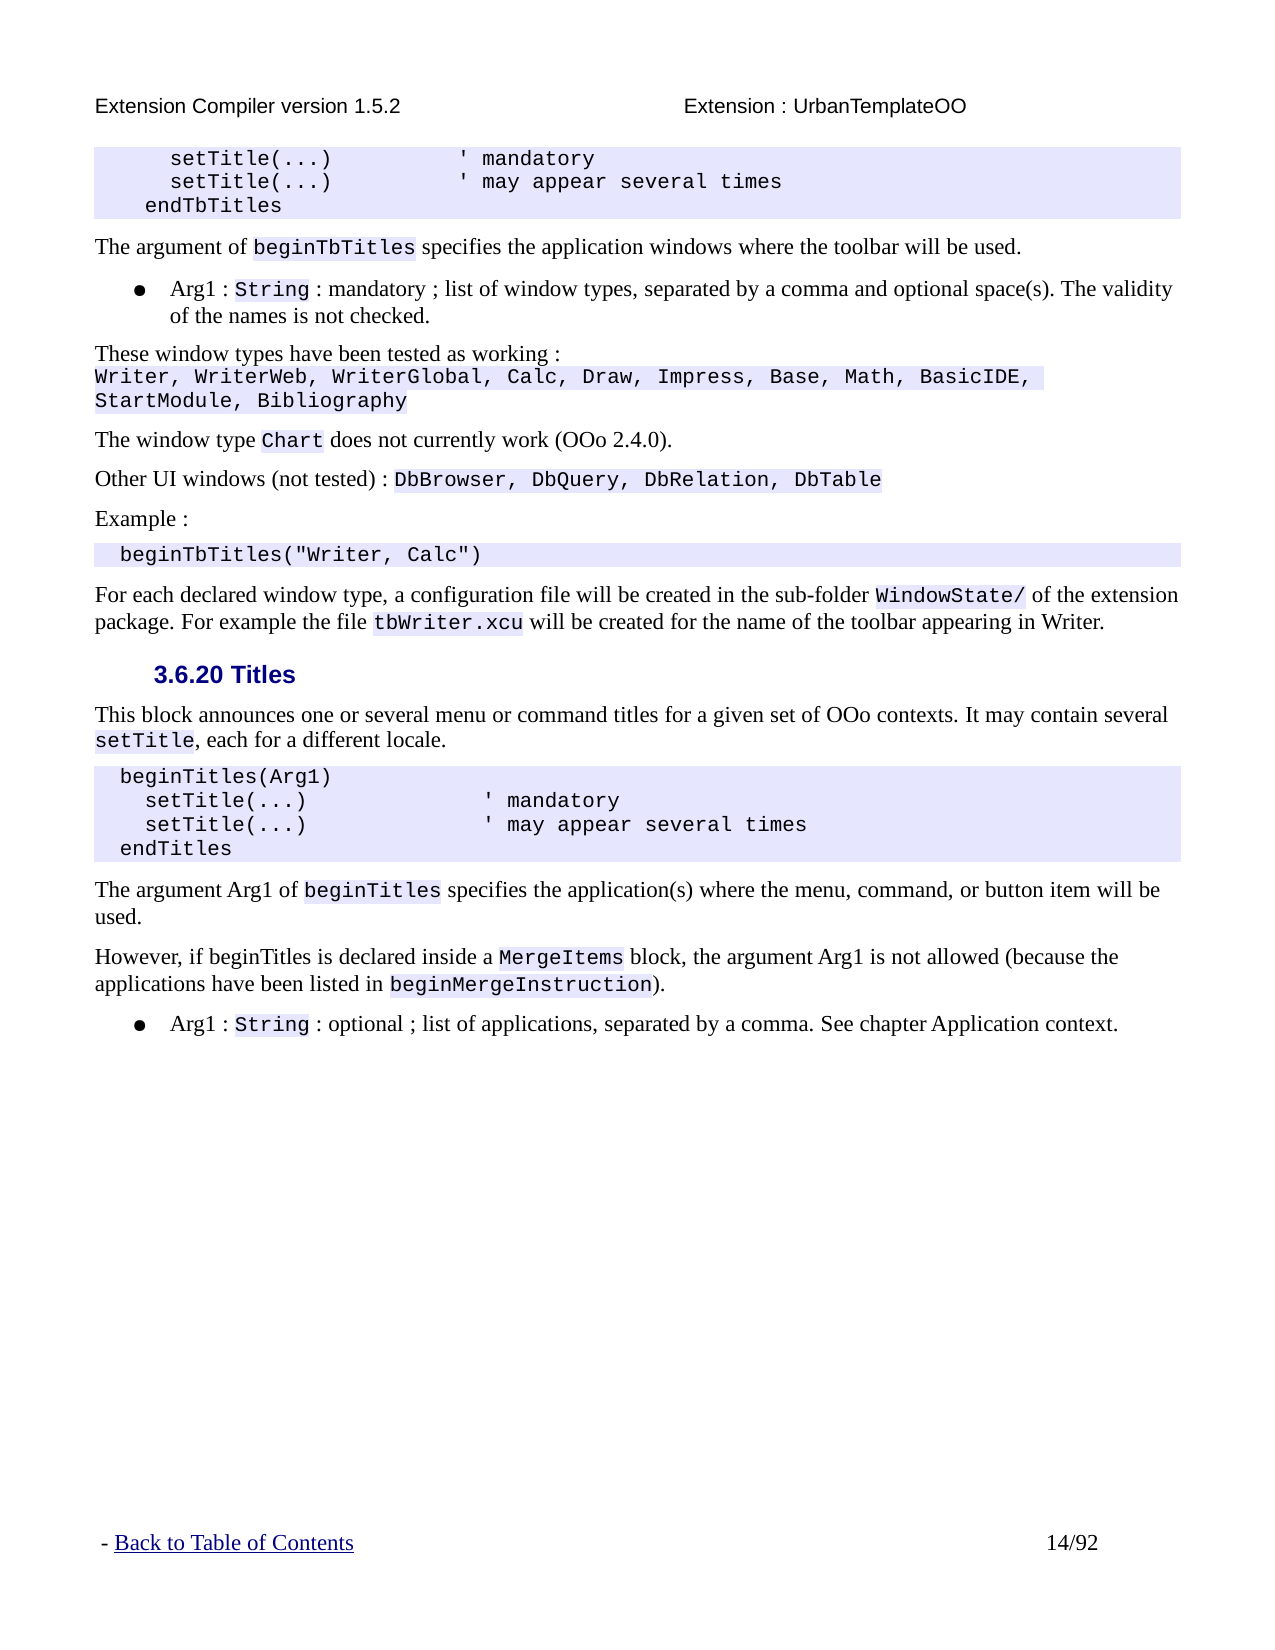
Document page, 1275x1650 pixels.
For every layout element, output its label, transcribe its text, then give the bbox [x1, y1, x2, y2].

text The argument Arg1 of beginTitles specifies the application(s) where the menu, command, or button item will be used. [94, 877, 1181, 929]
text endTbTitles [94, 195, 1181, 219]
subtitle Titles [153, 661, 1181, 689]
text Example : [94, 505, 1181, 531]
text Other UI windows (not tested) : DbBrowser, DbQuery, DbRelation, DbTable [94, 466, 1181, 493]
text However, if beginTitles is declared inside a MergeItems block, the argument Arg1 is not allowed (because the applications have been listed in beginMergeInstruction). [94, 944, 1181, 998]
text setTitle(...) ' mandatory [94, 147, 1181, 171]
text These window types have been tested as working : Writer, WriterWeb, WriterGlobal, Calc, Draw, Impress, Base, Math, BasicIDE, StartModule, Bibliography [94, 341, 1181, 414]
text setTitle(...) ' may appear several times [94, 171, 1181, 195]
text beginTitles(Arg1) [94, 766, 1181, 790]
text The window type Chart does not currently work (OOo 2.4.0). [94, 426, 1181, 453]
text For each declared window type, a configuration file will be created in the sub-folder WindowState/ of the extension package. For example the file tbWriter.xcu will be created for the name of the toolbar appearing in Writer. [94, 582, 1181, 636]
text The argument of beginTbTitles specifies the application windows where the toolbar will be used. [94, 234, 1181, 261]
text endTitles [94, 838, 1181, 862]
text setTitle(...) ' may appear several times [94, 814, 1181, 838]
text beginTbTitles("Writer, Calc") [94, 543, 1181, 567]
text setTitle(...) ' mandatory [94, 790, 1181, 814]
list Arg1 : String : optional ; list of applications, separated by a comma. See chapter Application context. [132, 1010, 1181, 1037]
text This block announces one or several menu or command titles for a given set of OOo contexts. It may contain several setTitle, each for a different locale. [94, 701, 1181, 754]
list Arg1 : String : mandatory ; list of window types, separated by a comma and optional space(s). The validity of the names is not checked. [132, 276, 1181, 328]
